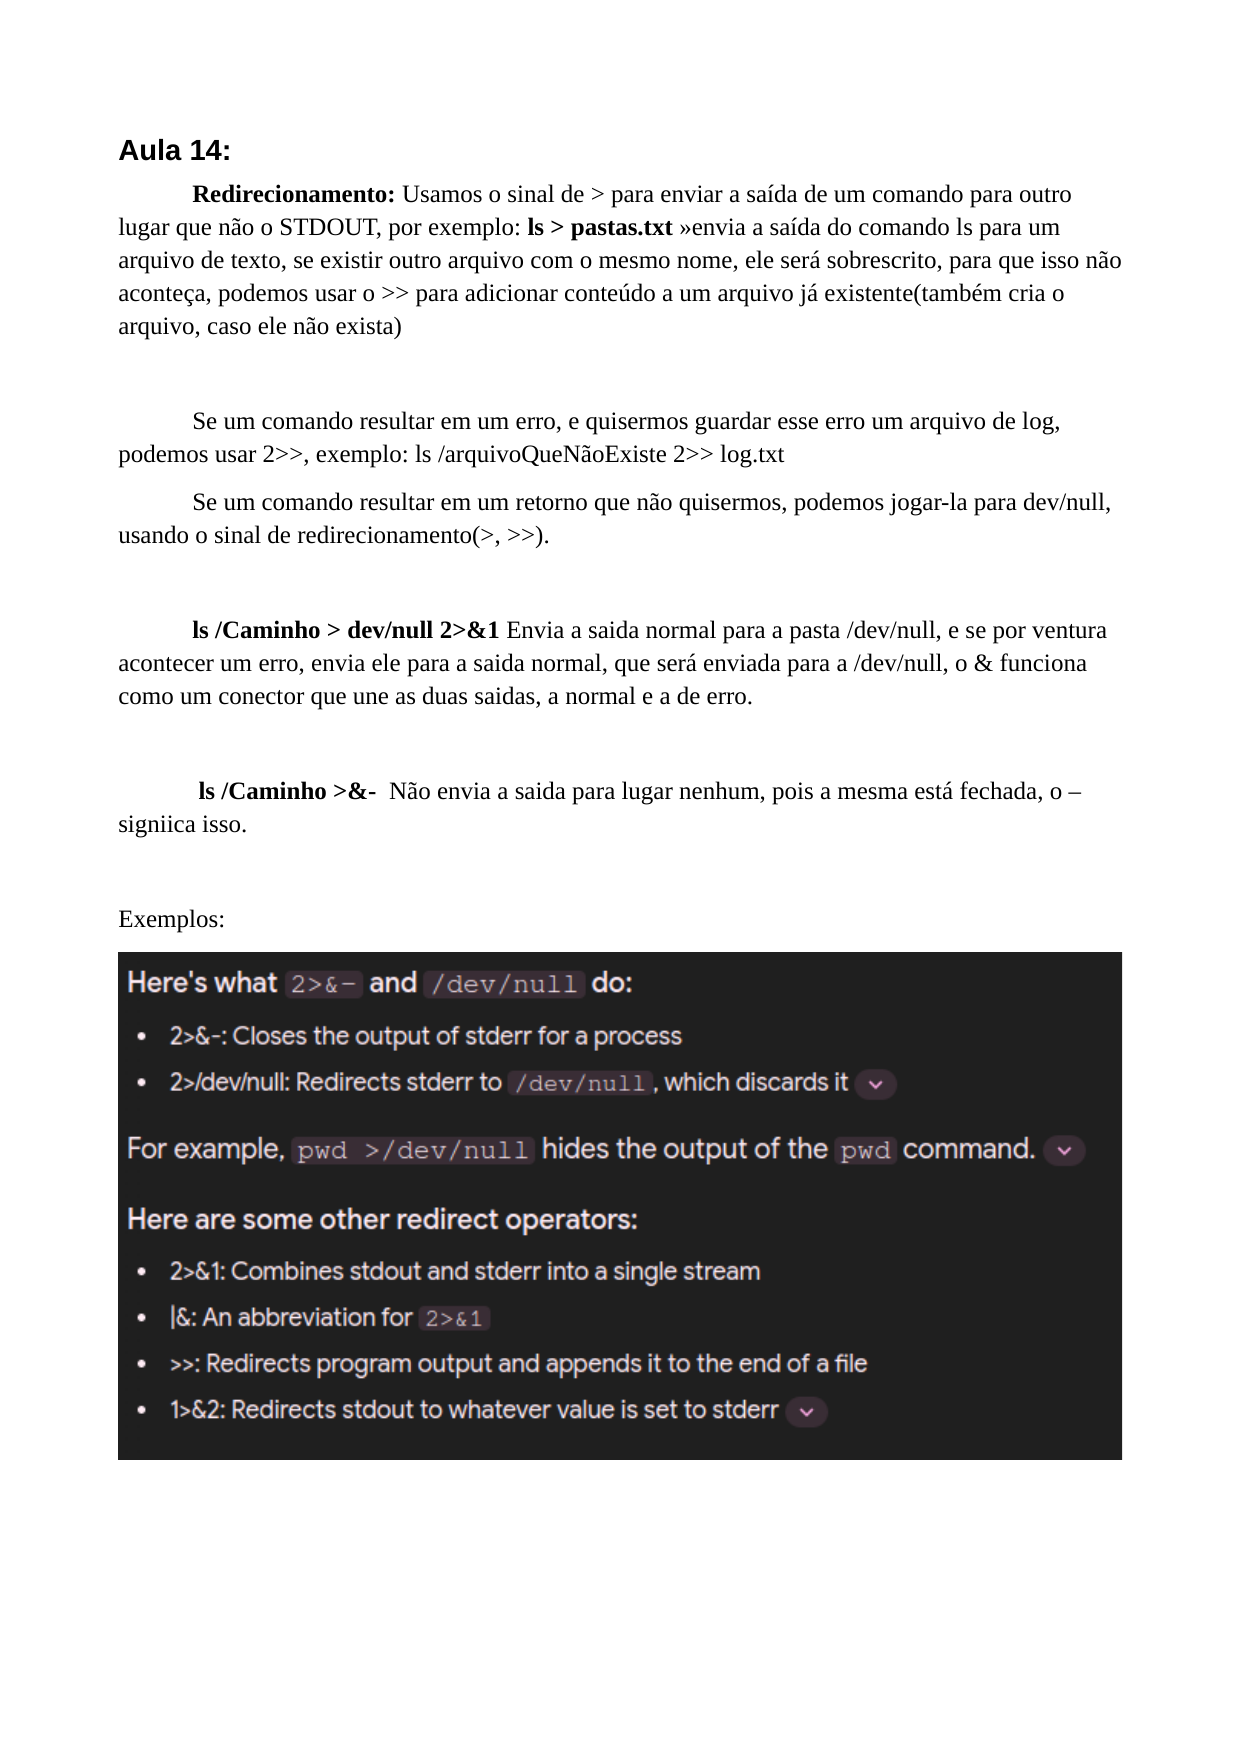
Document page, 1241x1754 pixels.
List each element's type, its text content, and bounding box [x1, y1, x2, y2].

picture [118, 952, 1123, 1460]
text Se um comando resultar em um retorno que não quisermos, podemos jogar-la para dev/null, usando o sinal de redirecionamento(>, >>). [118, 487, 1122, 548]
text Se um comando resultar em um erro, e quisermos guardar esse erro um arquivo de log, podemos usar 2>>, exemplo: ls /arquivoQueNãoExiste 2>> log.txt [118, 406, 1122, 468]
text ls /Caminho > dev/null 2>&1 Envia a saida normal para a pasta /dev/null, e se por ventura acontecer um erro, envia ele para a saida normal, que será enviada para a /dev/null, o & funciona como um conector que une as duas saidas, a normal e a de erro. [118, 615, 1122, 710]
text ls /Caminho >&- Não envia a saida para lugar nenhum, pois a mesma está fechada, o – signiica isso. [118, 776, 1122, 838]
text Exemplos: [118, 904, 1122, 933]
text Redirecionamento: Usamos o sinal de > para enviar a saída de um comando para outro lugar que não o STDOUT, por exemplo: ls > pastas.txt »envia a saída do comando ls para um arquivo de texto, se existir outro arquivo com o mesmo nome, ele será sobrescrito, para que isso não aconteça, podemos usar o >> para adicionar conteúdo a um arquivo já existente(também cria o arquivo, caso ele não exista) [118, 179, 1122, 339]
subtitle Aula 14: [118, 133, 1122, 166]
